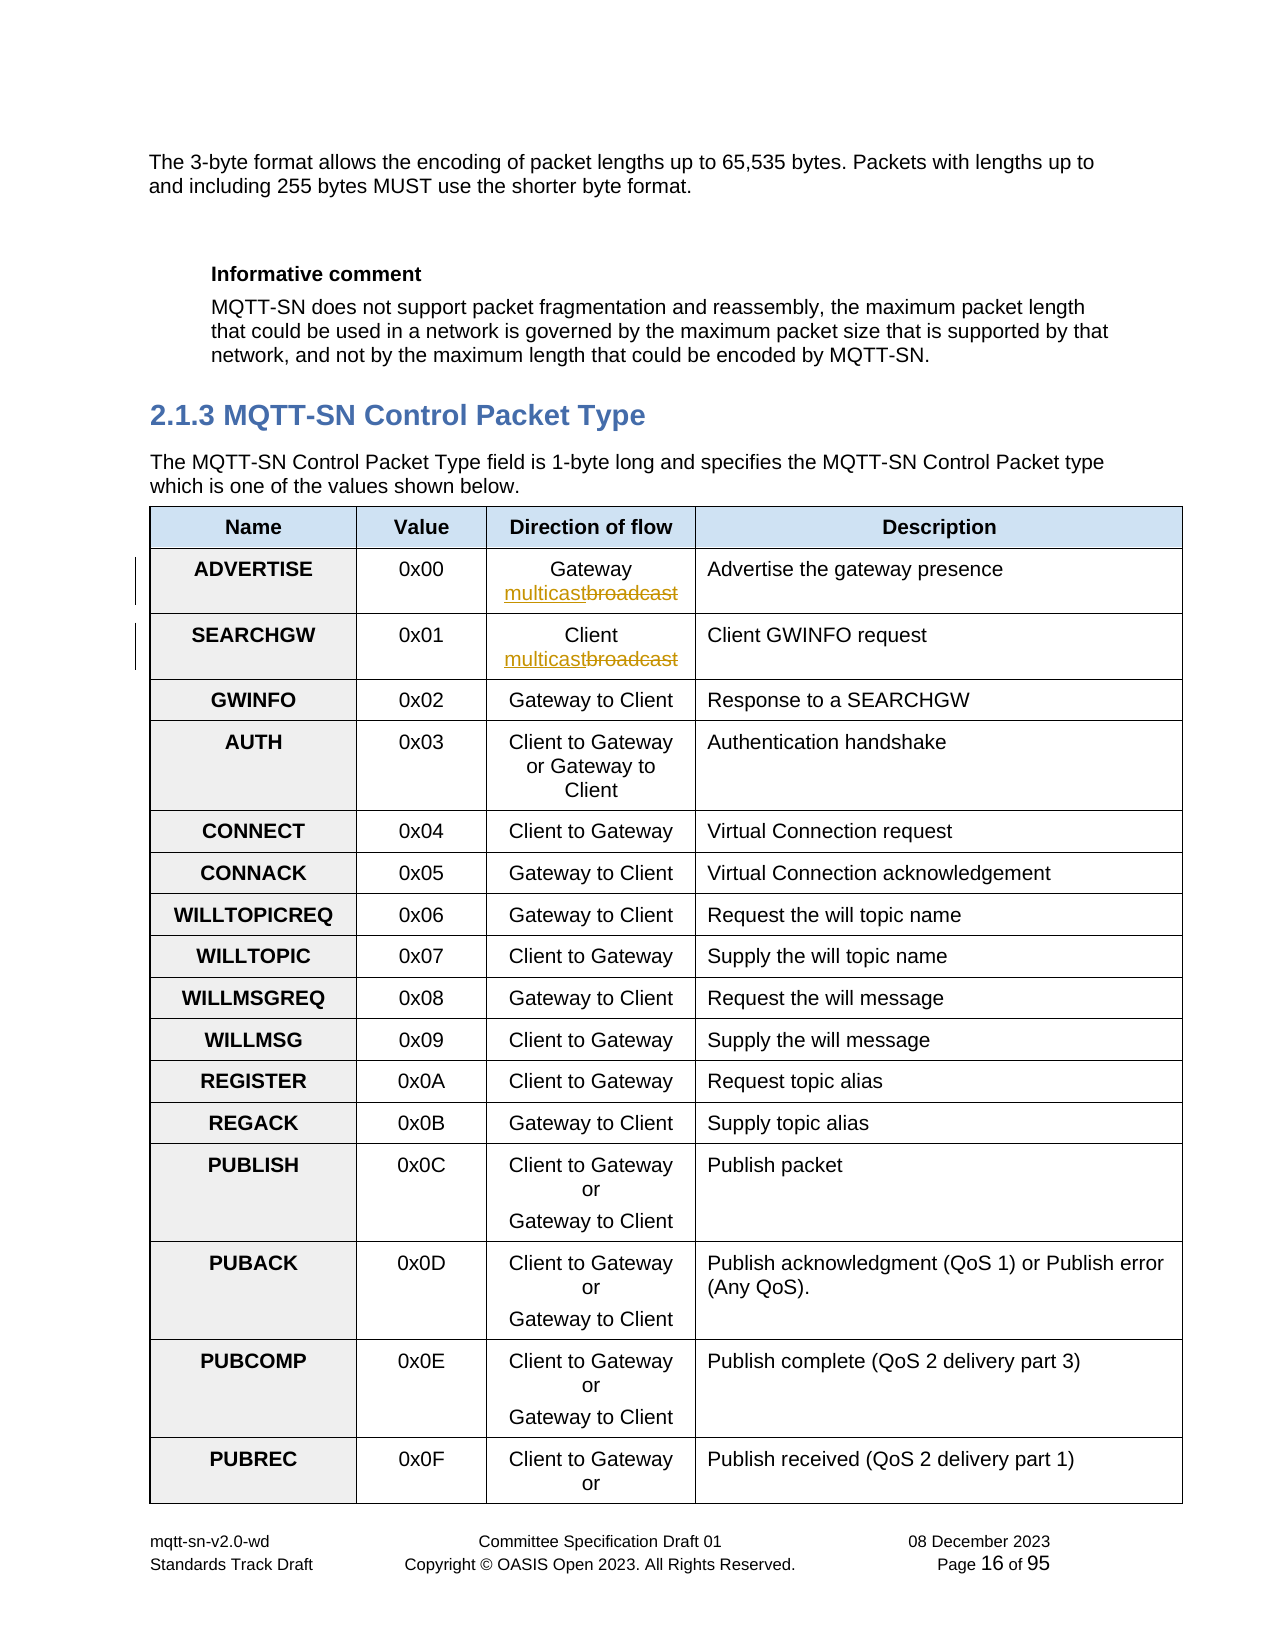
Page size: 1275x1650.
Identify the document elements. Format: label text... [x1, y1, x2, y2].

table_header Name [151, 507, 356, 547]
table_cell Gateway multicast [487, 549, 695, 613]
table_cell Request topic alias [696, 1061, 1182, 1102]
table_cell SEARCHGW [151, 614, 356, 679]
text The 3-byte format allows the encoding of packet lengths up to 65,535 bytes. Packets with lengths up to and including 255 bytes MUST use the shorter byte format. [148, 150, 1124, 198]
table_cell Client to Gateway [487, 936, 695, 977]
table_cell Request the will message [696, 978, 1182, 1018]
table_cell Client to Gateway [487, 1019, 695, 1060]
table_cell 0x0B [357, 1103, 486, 1143]
table_cell Client multicast [487, 614, 695, 679]
table_header Value [357, 507, 486, 547]
table_cell PUBLISH [151, 1144, 356, 1241]
table_cell WILLTOPIC [151, 936, 356, 977]
table_cell 0x07 [357, 936, 486, 977]
table_cell Client to Gateway or Gateway to Client [487, 721, 695, 810]
text Informative comment [150, 262, 1124, 286]
table_cell GWINFO [151, 680, 356, 720]
table_cell Request the will topic name [696, 894, 1182, 935]
table_cell Client to Gateway or Gateway to Client [487, 1242, 695, 1339]
table_cell AUTH [151, 721, 356, 810]
table_cell Virtual Connection request [696, 811, 1182, 852]
table_cell 0x0A [357, 1061, 486, 1102]
table_cell 0x0F [357, 1438, 486, 1503]
table_header Direction of flow [487, 507, 695, 547]
table_cell 0x04 [357, 811, 486, 852]
table_cell Publish acknowledgment (QoS 1) or Publish error (Any QoS). [696, 1242, 1182, 1339]
table_header Description [696, 507, 1182, 547]
table_cell ADVERTISE [151, 549, 356, 613]
table_cell 0x08 [357, 978, 486, 1018]
table_cell Publish packet [696, 1144, 1182, 1241]
table_cell 0x05 [357, 853, 486, 893]
text The MQTT-SN Control Packet Type field is 1-byte long and specifies the MQTT-SN Control Packet type which is one of the values shown below. [150, 449, 1125, 497]
table_cell 0x0C [357, 1144, 486, 1241]
table_cell Publish received (QoS 2 delivery part 1) [696, 1438, 1182, 1503]
table_cell CONNECT [151, 811, 356, 852]
table_cell REGISTER [151, 1061, 356, 1102]
table_cell Gateway to Client [487, 680, 695, 720]
table_cell Gateway to Client [487, 978, 695, 1018]
table_cell Client to Gateway [487, 1061, 695, 1102]
table_cell PUBACK [151, 1242, 356, 1339]
table_cell Authentication handshake [696, 721, 1182, 810]
table_cell PUBREC [151, 1438, 356, 1503]
table_cell 0x01 [357, 614, 486, 679]
table_cell CONNACK [151, 853, 356, 893]
table_cell WILLMSGREQ [151, 978, 356, 1018]
table_cell Supply topic alias [696, 1103, 1182, 1143]
table_cell PUBCOMP [151, 1340, 356, 1437]
table_cell WILLMSG [151, 1019, 356, 1060]
table_cell Client GWINFO request [696, 614, 1182, 679]
table_cell 0x0E [357, 1340, 486, 1437]
table_cell 0x02 [357, 680, 486, 720]
table_cell Gateway to Client [487, 853, 695, 893]
table_cell WILLTOPICREQ [151, 894, 356, 935]
table_cell Gateway to Client [487, 894, 695, 935]
table_cell Client to Gateway or Gateway to Client [487, 1340, 695, 1437]
table_cell Gateway to Client [487, 1103, 695, 1143]
table_cell Client to Gateway or Gateway to Client [487, 1144, 695, 1241]
subtitle 2.1.3 MQTT-SN Control Packet Type [150, 398, 1124, 432]
table_cell Client to Gateway [487, 811, 695, 852]
table_cell Virtual Connection acknowledgement [696, 853, 1182, 893]
table_cell Client to Gateway or [487, 1438, 695, 1503]
table_cell 0x0D [357, 1242, 486, 1339]
table_cell REGACK [151, 1103, 356, 1143]
table_cell 0x09 [357, 1019, 486, 1060]
table_cell Supply the will topic name [696, 936, 1182, 977]
text MQTT-SN does not support packet fragmentation and reassembly, the maximum packet length that could be used in a network is governed by the maximum packet size that is supported by that network, and not by the maximum length that could be encoded by MQTT-SN. [211, 294, 1124, 366]
table_cell 0x06 [357, 894, 486, 935]
table_cell 0x00 [357, 549, 486, 613]
table_cell Publish complete (QoS 2 delivery part 3) [696, 1340, 1182, 1437]
table_cell Response to a SEARCHGW [696, 680, 1182, 720]
table_cell Supply the will message [696, 1019, 1182, 1060]
table_cell 0x03 [357, 721, 486, 810]
table_cell Advertise the gateway presence [696, 549, 1182, 613]
